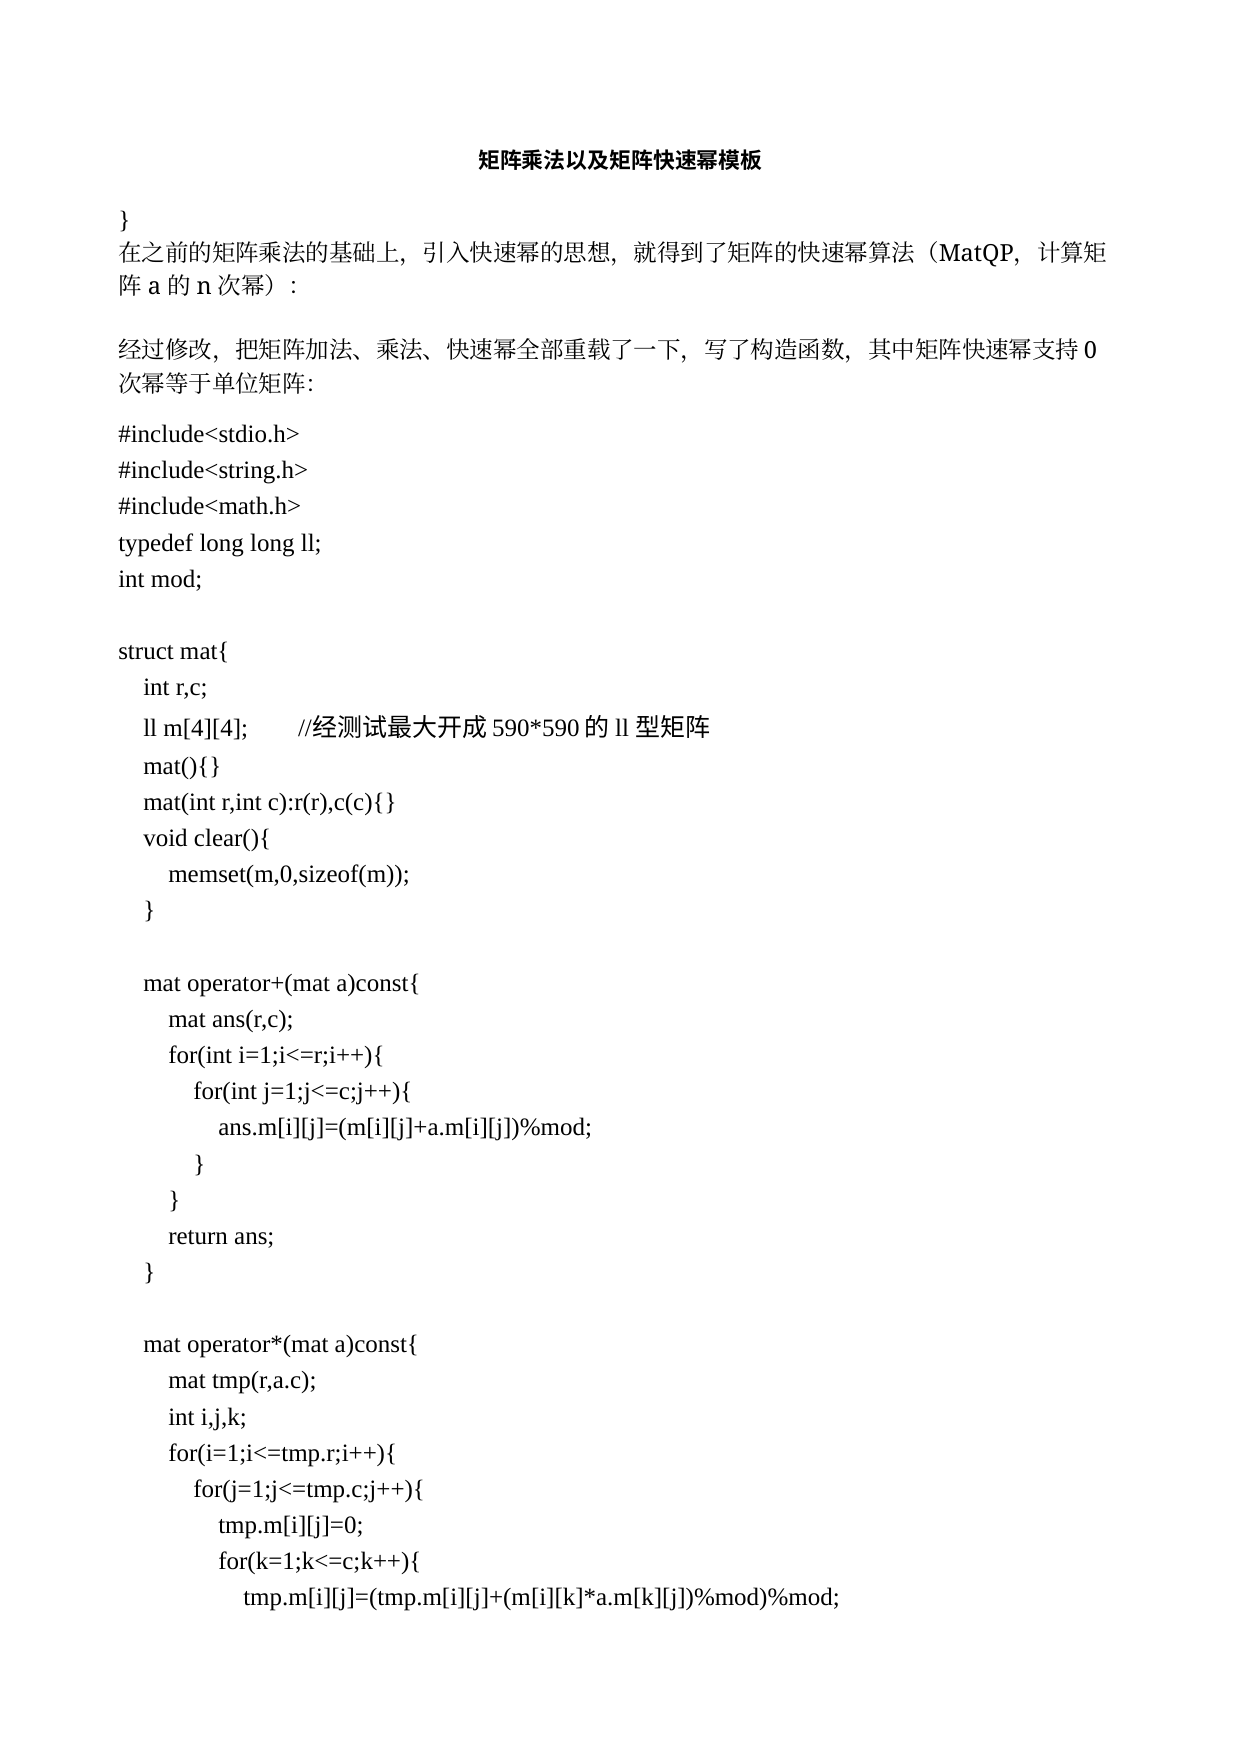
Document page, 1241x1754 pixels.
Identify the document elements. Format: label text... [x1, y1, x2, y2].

text mat(){} [118, 750, 1106, 780]
text for(i=1;i<=tmp.r;i++){ [118, 1437, 1106, 1467]
text } [118, 1184, 1106, 1213]
text 经过修改，把矩阵加法、乘法、快速幂全部重载了一下，写了构造函数，其中矩阵快速幂支持0次幂等于单位矩阵： [118, 332, 1106, 399]
text tmp.m[i][j]=(tmp.m[i][j]+(m[i][k]*a.m[k][j])%mod)%mod; [118, 1581, 1106, 1611]
text #include<string.h> [118, 454, 1106, 484]
text } [118, 1256, 1106, 1286]
text for(int i=1;i<=r;i++){ [118, 1039, 1106, 1069]
text ans.m[i][j]=(m[i][j]+a.m[i][j])%mod; [118, 1112, 1106, 1141]
text for(int j=1;j<=c;j++){ [118, 1075, 1106, 1105]
text int i,j,k; [118, 1401, 1106, 1430]
text void clear(){ [118, 822, 1106, 852]
text } [118, 1148, 1106, 1177]
text 在之前的矩阵乘法的基础上，引入快速幂的思想，就得到了矩阵的快速幂算法（MatQP，计算矩阵 a 的 n 次幂）： [118, 234, 1122, 302]
text } [118, 895, 1106, 924]
text return ans; [118, 1220, 1106, 1250]
text mat operator*(mat a)const{ [118, 1328, 1106, 1358]
text tmp.m[i][j]=0; [118, 1509, 1106, 1539]
text memset(m,0,sizeof(m)); [118, 858, 1106, 888]
text mat ans(r,c); [118, 1003, 1106, 1033]
text } [118, 204, 1122, 234]
text mat tmp(r,a.c); [118, 1364, 1106, 1394]
text ll m[4][4]; //经测试最大开成590*590的 ll 型矩阵 [118, 707, 1106, 744]
text #include<stdio.h> [118, 418, 1106, 448]
text int r,c; [118, 671, 1106, 701]
text #include<math.h> [118, 491, 1106, 520]
text for(j=1;j<=tmp.c;j++){ [118, 1473, 1106, 1503]
text int mod; [118, 563, 1106, 592]
text typedef long long ll; [118, 527, 1106, 556]
text mat operator+(mat a)const{ [118, 967, 1106, 997]
text struct mat{ [118, 635, 1106, 665]
text for(k=1;k<=c;k++){ [118, 1545, 1106, 1575]
text mat(int r,int c):r(r),c(c){} [118, 786, 1106, 816]
